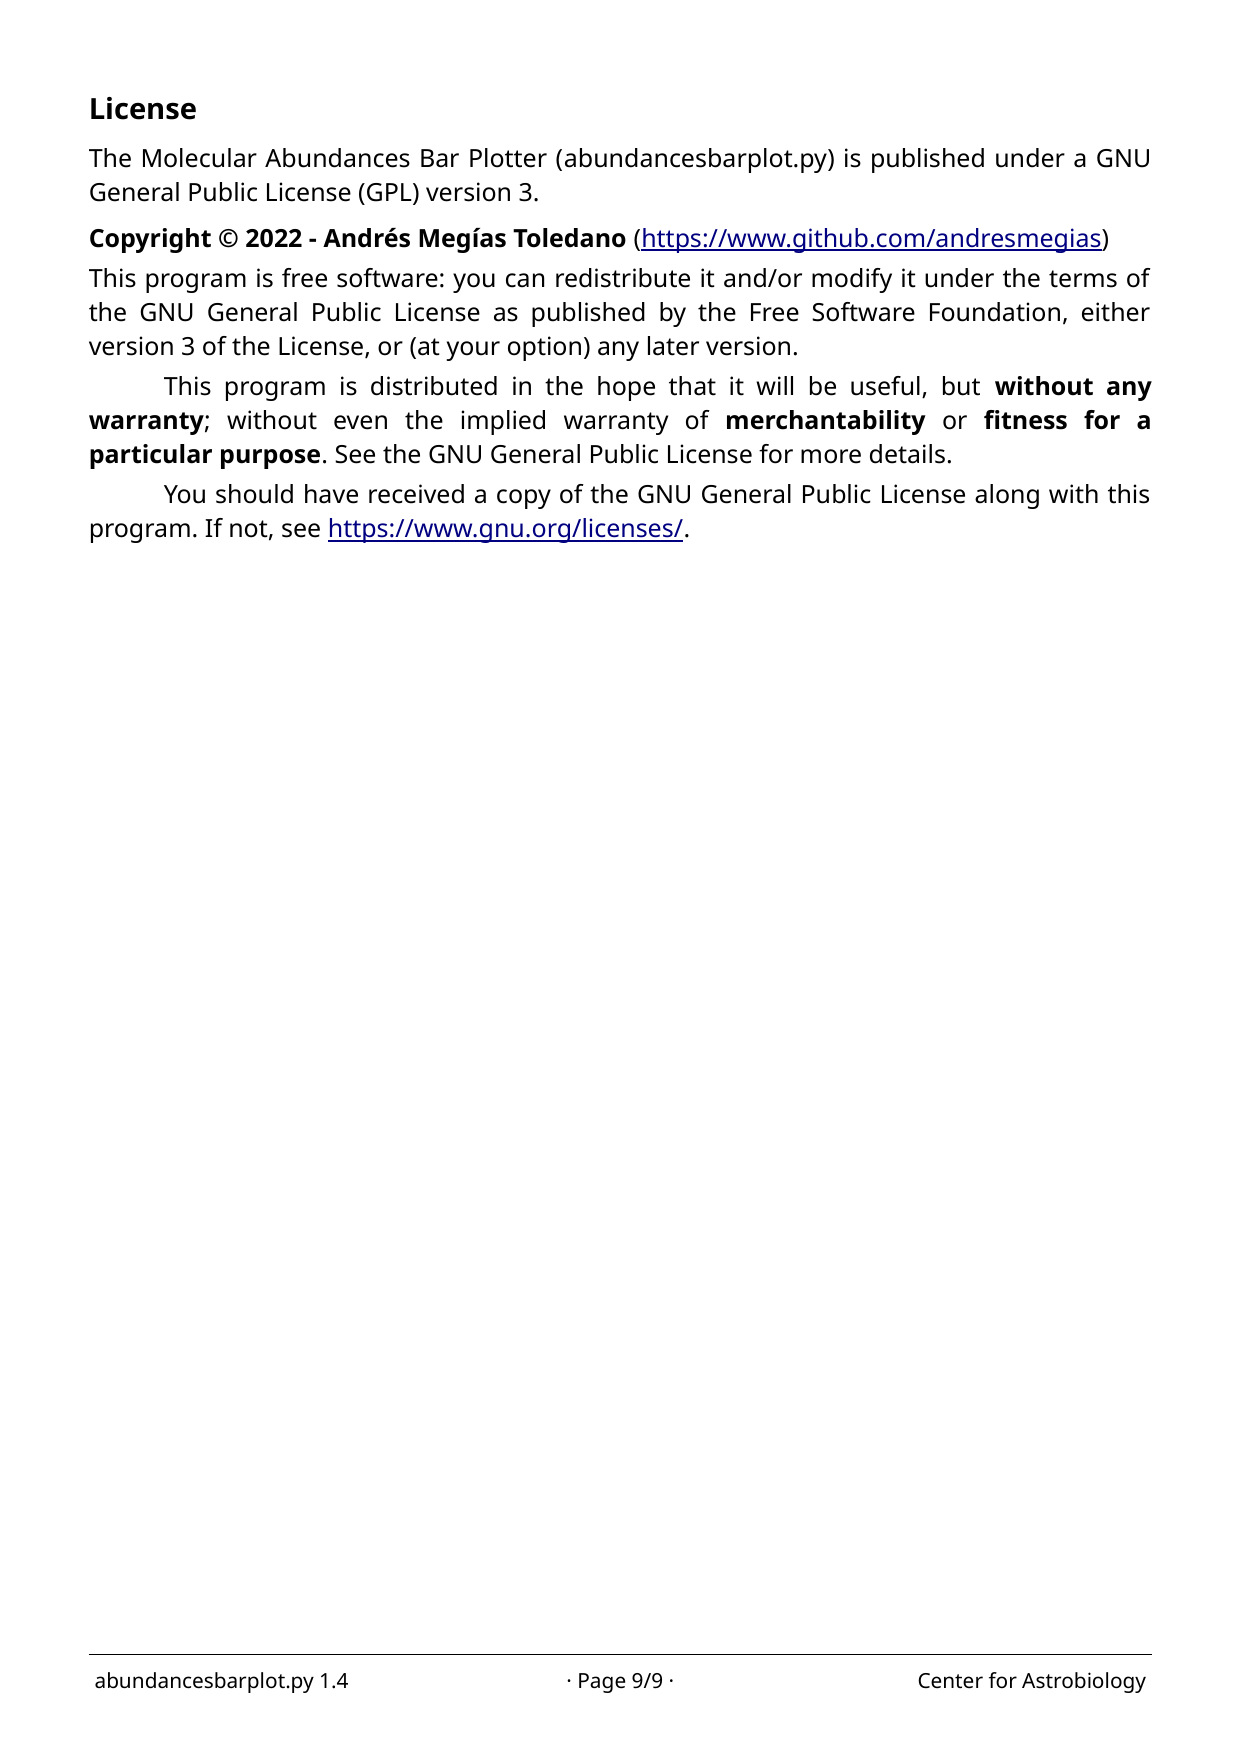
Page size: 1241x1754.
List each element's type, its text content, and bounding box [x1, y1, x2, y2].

subtitle License [88, 88, 1152, 128]
text This program is distributed in the hope that it will be useful, but without any warranty; without even the implied warranty of merchantability or fitness for a particular purpose. See the GNU General Public License for more details. [88, 369, 1152, 471]
text Copyright © 2022 - Andrés Megías Toledano (https://www.github.com/andresmegias) [88, 221, 1152, 255]
text This program is free software: you can redistribute it and/or modify it under the terms of the GNU General Public License as published by the Free Software Foundation, either version 3 of the License, or (at your option) any later version. [88, 261, 1152, 363]
text The Molecular Abundances Bar Plotter (abundancesbarplot.py) is published under a GNU General Public License (GPL) version 3. [88, 141, 1152, 209]
text You should have received a copy of the GNU General Public License along with this program. If not, see https://www.gnu.org/licenses/. [88, 477, 1152, 545]
